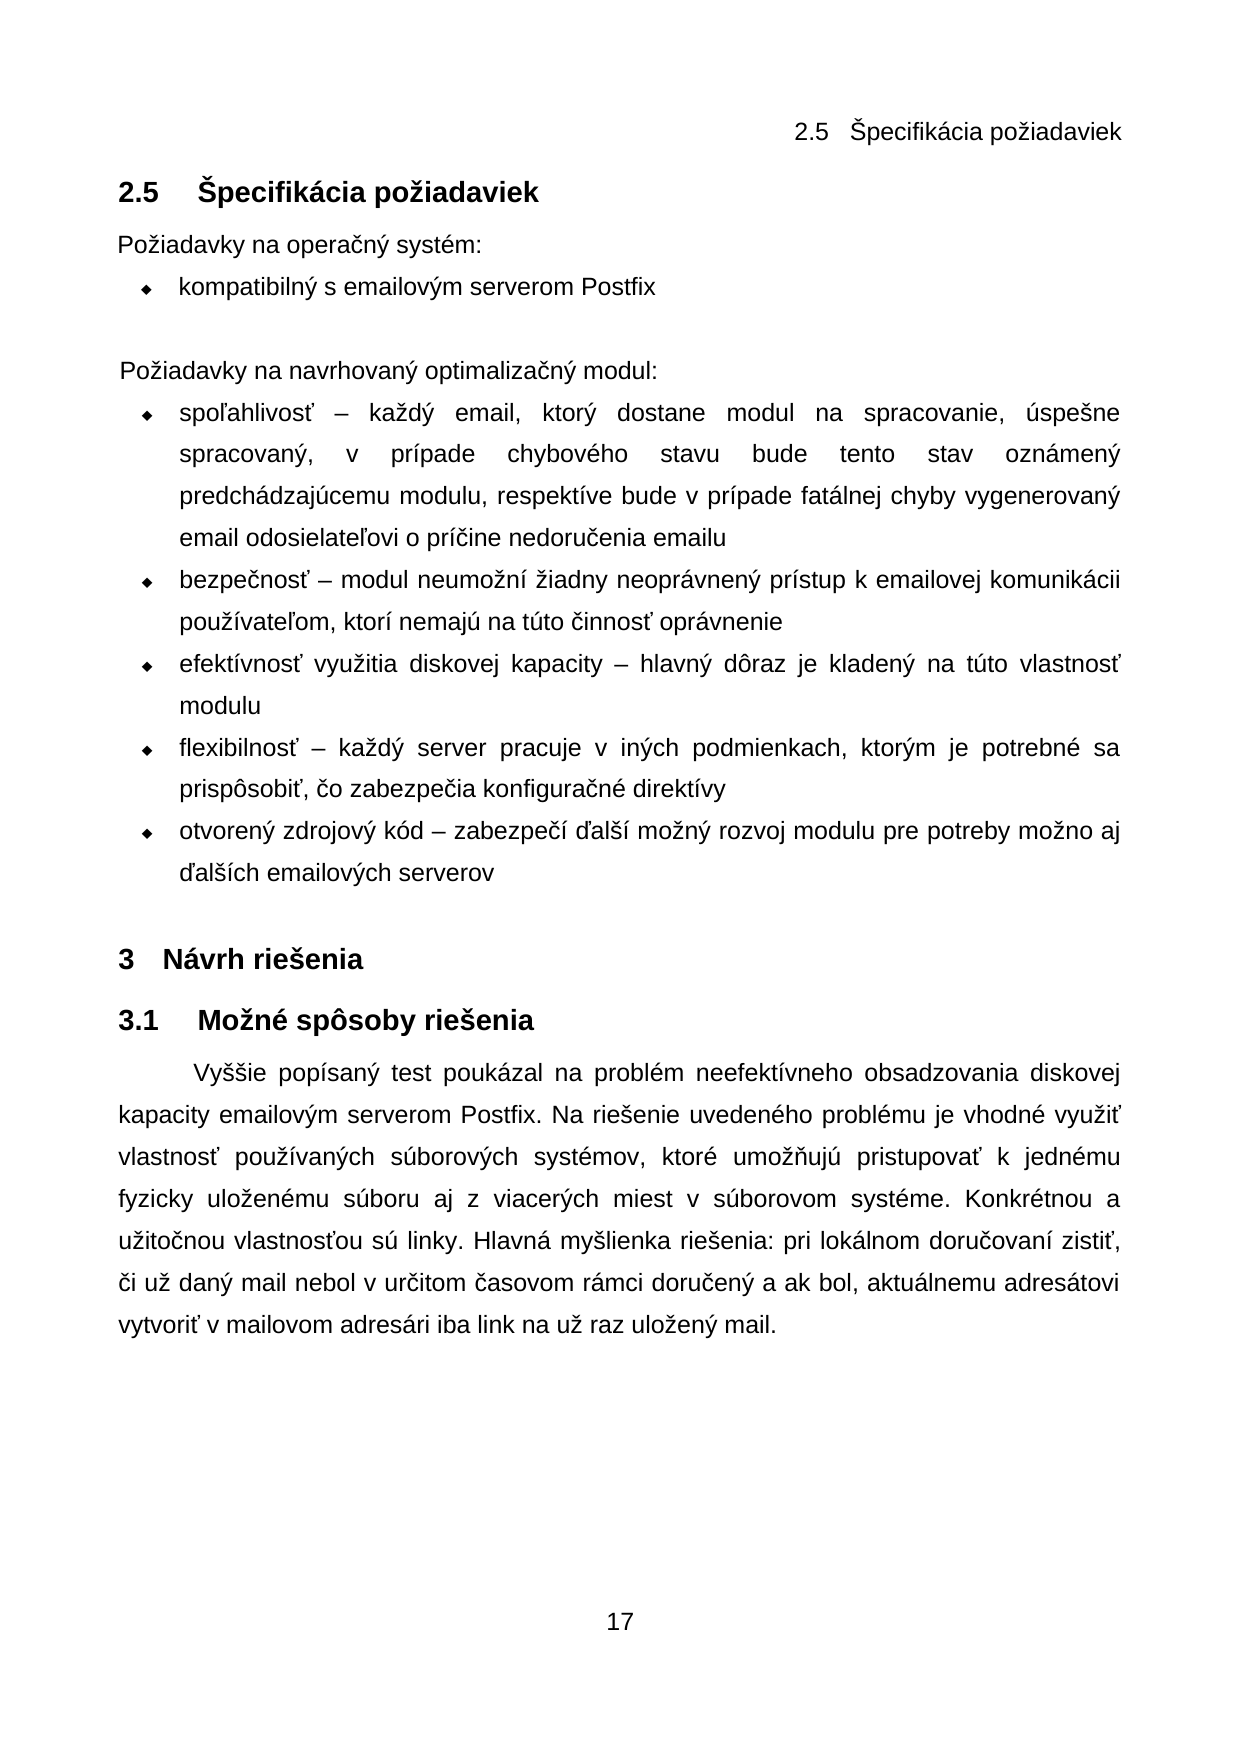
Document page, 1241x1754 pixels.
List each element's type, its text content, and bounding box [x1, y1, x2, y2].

subtitle Možné spôsoby riešenia [118, 1004, 1122, 1037]
text Vyššie popísaný test poukázal na problém neefektívneho obsadzovania diskovej kapacity emailovým serverom Postfix. Na riešenie uvedeného problému je vhodné využiť vlastnosť používaných súborových systémov, ktoré umožňujú pristupovať k jednému fyzicky uloženému súboru aj z viacerých miest v súborovom systéme. Konkrétnou a užitočnou vlastnosťou sú linky. Hlavná myšlienka riešenia: pri lokálnom doručovaní zistiť, či už daný mail nebol v určitom časovom rámci doručený a ak bol, aktuálnemu adresátovi vytvoriť v mailovom adresári iba link na už raz uložený mail. [118, 1059, 1122, 1338]
list kompatibilný s emailovým serverom Postfix [82, 273, 1122, 301]
list efektívnosť využitia diskovej kapacity – hlavný dôraz je kladený na túto vlastnosť modulu [142, 649, 1122, 719]
list spoľahlivosť – každý email, ktorý dostane modul na spracovanie, úspešne spracovaný, v prípade chybového stavu bude tento stav oznámený predchádzajúcemu modulu, respektíve bude v prípade fatálnej chyby vygenerovaný email odosielateľovi o príčine nedoručenia emailu [142, 398, 1122, 552]
list otvorený zdrojový kód – zabezpečí ďalší možný rozvoj modulu pre potreby možno aj ďalších emailových serverov [142, 817, 1122, 887]
title Návrh riešenia [118, 943, 1122, 975]
subtitle Špecifikácia požiadaviek [118, 176, 1122, 208]
text Požiadavky na operačný systém: [44, 231, 1122, 259]
list bezpečnosť – modul neumožní žiadny neoprávnený prístup k emailovej komunikácii používateľom, ktorí nemajú na túto činnosť oprávnenie [142, 566, 1122, 636]
list flexibilnosť – každý server pracuje v iných podmienkach, ktorým je potrebné sa prispôsobiť, čo zabezpečia konfiguračné direktívy [142, 733, 1122, 803]
list Požiadavky na navrhovaný optimalizačný modul: [82, 356, 1122, 384]
